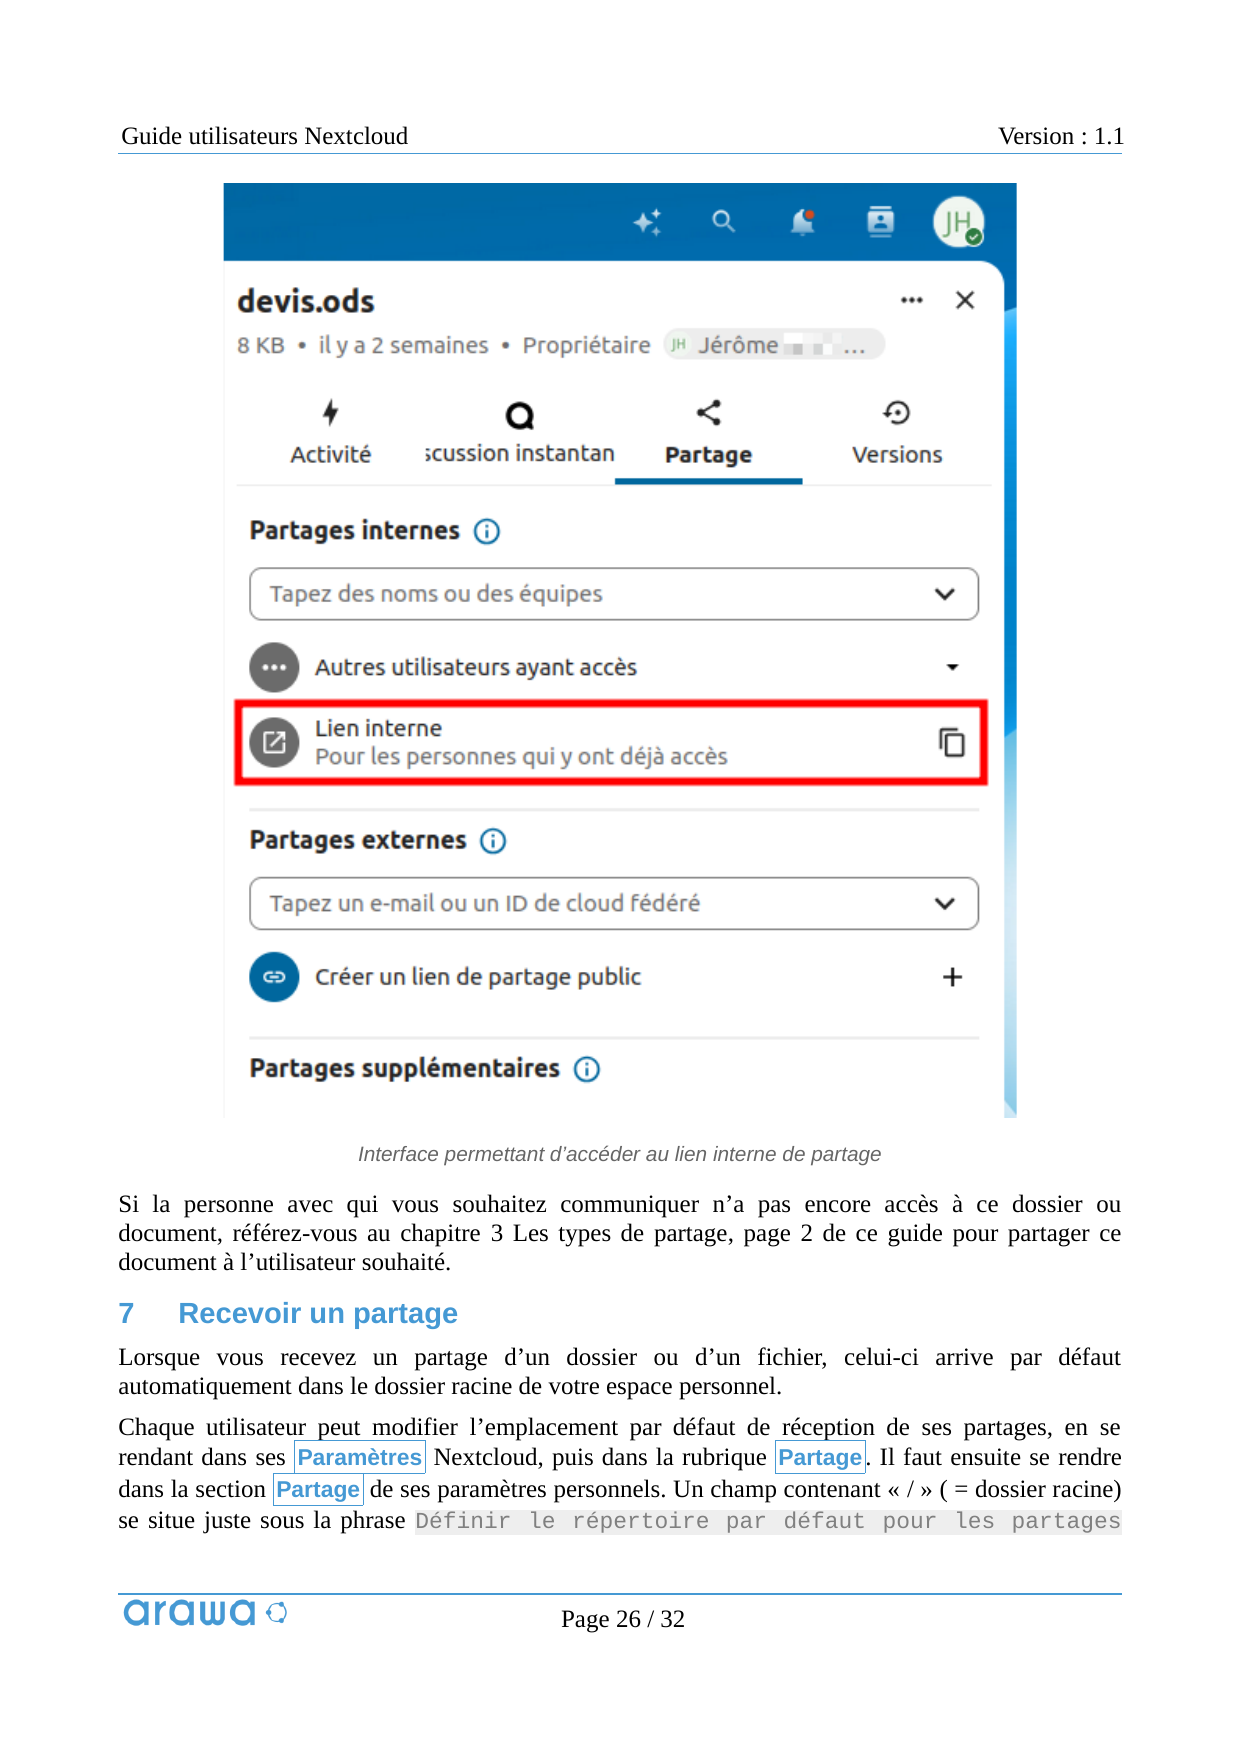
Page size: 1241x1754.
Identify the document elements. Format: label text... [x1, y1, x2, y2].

text Si la personne avec qui vous souhaitez communiquer n’a pas encore accès à ce dossier ou document, référez-vous au chapitre 3 Les types de partage, page 2 de ce guide pour partager ce document à l’utilisateur souhaité. [118, 1189, 1122, 1276]
picture [223, 183, 1017, 1118]
subtitle Recevoir un partage [118, 1296, 1122, 1330]
text Interface permettant d’accéder au lien interne de partage [118, 1142, 1122, 1166]
picture [121, 1597, 290, 1628]
text Lorsque vous recevez un partage d’un dossier ou d’un fichier, celui-ci arrive par défaut automatiquement dans le dossier racine de votre espace personnel. [118, 1342, 1122, 1400]
text Chaque utilisateur peut modifier l’emplacement par défaut de réception de ses partages, en se rendant dans ses Paramètres Nextcloud, puis dans la rubrique Partage. Il faut ensuite se rendre dans la section Partage de ses paramètres personnels. Un champ contenant « / » ( = dossier racine) se situe juste sous la phrase Définir le répertoire par défaut pour les partages [118, 1412, 1122, 1535]
